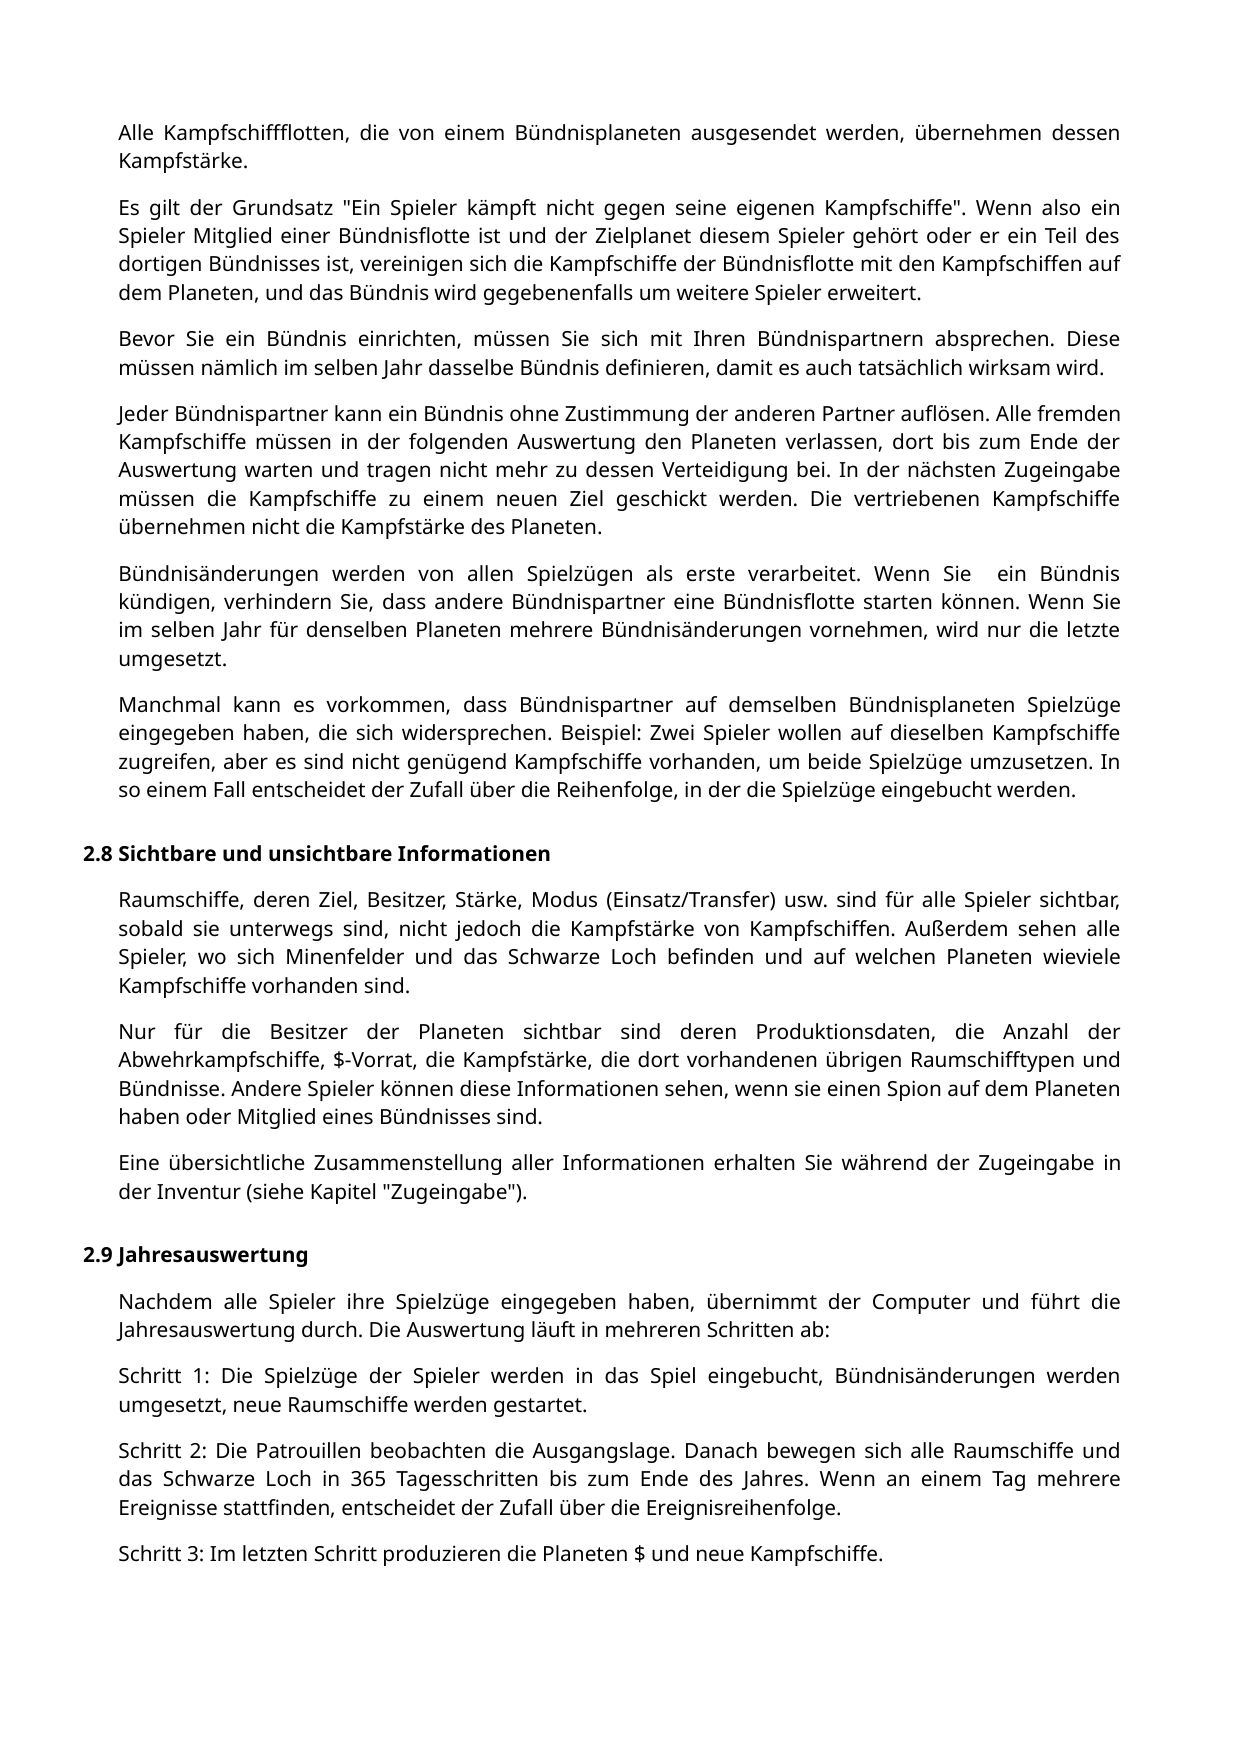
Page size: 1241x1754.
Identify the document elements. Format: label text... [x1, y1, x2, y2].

text Raumschiffe, deren Ziel, Besitzer, Stärke, Modus (Einsatz/Transfer) usw. sind für alle Spieler sichtbar, sobald sie unterwegs sind, nicht jedoch die Kampfstärke von Kampfschiffen. Außerdem sehen alle Spieler, wo sich Minenfelder und das Schwarze Loch befinden und auf welchen Planeten wieviele Kampfschiffe vorhanden sind. [118, 885, 1122, 999]
text Bündnisänderungen werden von allen Spielzügen als erste verarbeitet. Wenn Sie ein Bündnis kündigen, verhindern Sie, dass andere Bündnispartner eine Bündnisflotte starten können. Wenn Sie im selben Jahr für denselben Planeten mehrere Bündnisänderungen vornehmen, wird nur die letzte umgesetzt. [118, 559, 1122, 672]
text Schritt 1: Die Spielzüge der Spieler werden in das Spiel eingebucht, Bündnisänderungen werden umgesetzt, neue Raumschiffe werden gestartet. [118, 1361, 1122, 1418]
text Schritt 2: Die Patrouillen beobachten die Ausgangslage. Danach bewegen sich alle Raumschiffe und das Schwarze Loch in 365 Tagesschritten bis zum Ende des Jahres. Wenn an einem Tag mehrere Ereignisse stattfinden, entscheidet der Zufall über die Ereignisreihenfolge. [118, 1436, 1122, 1521]
text Alle Kampfschiffflotten, die von einem Bündnisplaneten ausgesendet werden, übernehmen dessen Kampfstärke. [118, 118, 1122, 175]
text Jeder Bündnispartner kann ein Bündnis ohne Zustimmung der anderen Partner auflösen. Alle fremden Kampfschiffe müssen in der folgenden Auswertung den Planeten verlassen, dort bis zum Ende der Auswertung warten und tragen nicht mehr zu dessen Verteidigung bei. In der nächsten Zugeingabe müssen die Kampfschiffe zu einem neuen Ziel geschickt werden. Die vertriebenen Kampfschiffe übernehmen nicht die Kampfstärke des Planeten. [118, 399, 1122, 541]
text Eine übersichtliche Zusammenstellung aller Informationen erhalten Sie während der Zugeingabe in der Inventur (siehe Kapitel "Zugeingabe"). [118, 1148, 1122, 1205]
text Nur für die Besitzer der Planeten sichtbar sind deren Produktionsdaten, die Anzahl der Abwehrkampfschiffe, $-Vorrat, die Kampfstärke, die dort vorhandenen übrigen Raumschifftypen und Bündnisse. Andere Spieler können diese Informationen sehen, wenn sie einen Spion auf dem Planeten haben oder Mitglied eines Bündnisses sind. [118, 1017, 1122, 1131]
text Es gilt der Grundsatz "Ein Spieler kämpft nicht gegen seine eigenen Kampfschiffe". Wenn also ein Spieler Mitglied einer Bündnisflotte ist und der Zielplanet diesem Spieler gehört oder er ein Teil des dortigen Bündnisses ist, vereinigen sich die Kampfschiffe der Bündnisflotte mit den Kampfschiffen auf dem Planeten, und das Bündnis wird gegebenenfalls um weitere Spieler erweitert. [118, 193, 1122, 306]
text Bevor Sie ein Bündnis einrichten, müssen Sie sich mit Ihren Bündnispartnern absprechen. Diese müssen nämlich im selben Jahr dasselbe Bündnis definieren, damit es auch tatsächlich wirksam wird. [118, 324, 1122, 381]
subtitle Sichtbare und unsichtbare Informationen [118, 839, 1122, 868]
text Schritt 3: Im letzten Schritt produzieren die Planeten $ und neue Kampfschiffe. [118, 1539, 1122, 1567]
subtitle Jahresauswertung [118, 1241, 1122, 1269]
text Nachdem alle Spieler ihre Spielzüge eingegeben haben, übernimmt der Computer und führt die Jahresauswertung durch. Die Auswertung läuft in mehreren Schritten ab: [118, 1287, 1122, 1344]
text Manchmal kann es vorkommen, dass Bündnispartner auf demselben Bündnisplaneten Spielzüge eingegeben haben, die sich widersprechen. Beispiel: Zwei Spieler wollen auf dieselben Kampfschiffe zugreifen, aber es sind nicht genügend Kampfschiffe vorhanden, um beide Spielzüge umzusetzen. In so einem Fall entscheidet der Zufall über die Reihenfolge, in der die Spielzüge eingebucht werden. [118, 690, 1122, 804]
